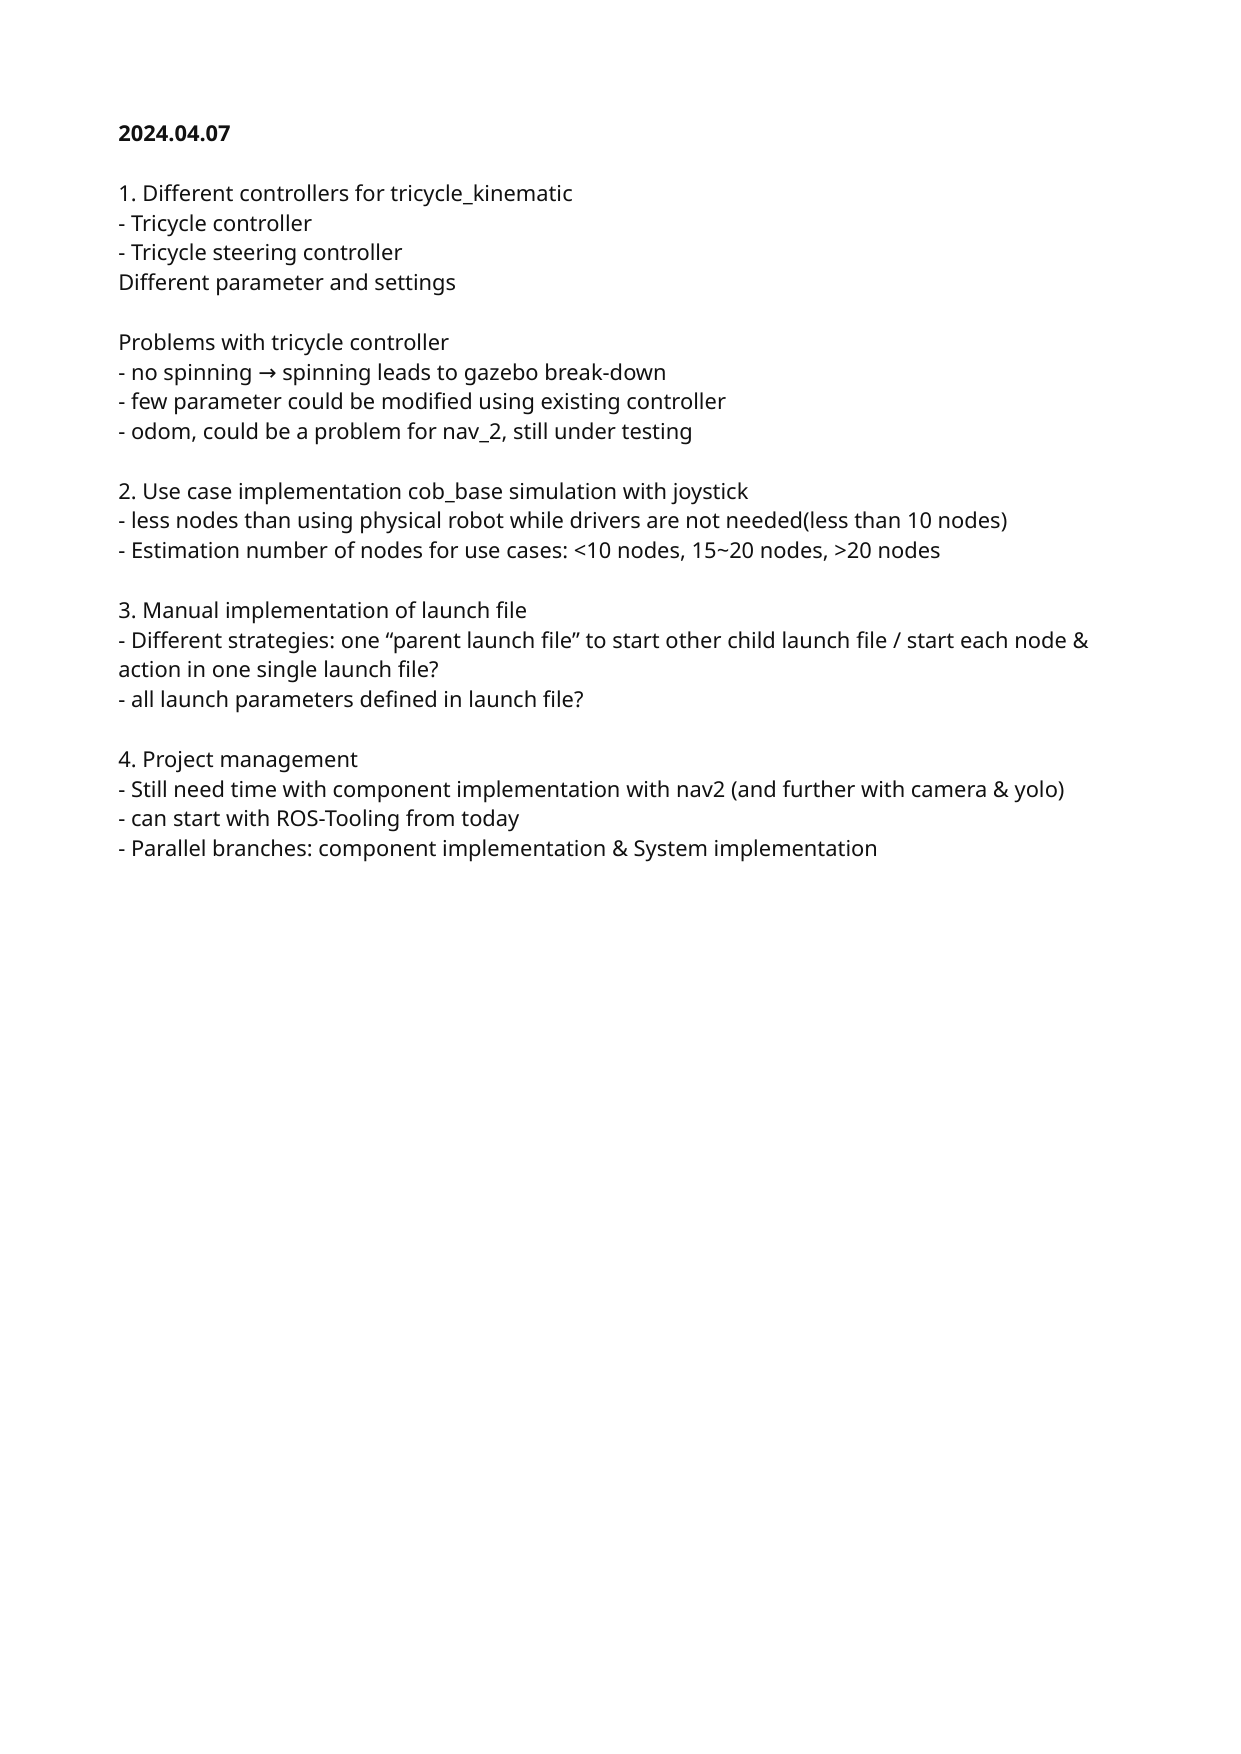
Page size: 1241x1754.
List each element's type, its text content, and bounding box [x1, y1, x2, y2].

text 3. Manual implementation of launch file [118, 595, 1122, 624]
text - Still need time with component implementation with nav2 (and further with camera & yolo) [118, 773, 1122, 803]
text - Different strategies: one “parent launch file” to start other child launch file / start each node & action in one single launch file? [118, 624, 1122, 684]
text - all launch parameters defined in launch file? [118, 684, 1122, 714]
text - less nodes than using physical robot while drivers are not needed(less than 10 nodes) [118, 505, 1122, 535]
text - can start with ROS-Tooling from today [118, 803, 1122, 833]
text 2024.04.07 [118, 118, 1122, 148]
text 4. Project management [118, 744, 1122, 773]
text 1. Different controllers for tricycle_kinematic [118, 178, 1122, 207]
text - Tricycle steering controller [118, 237, 1122, 267]
text Different parameter and settings [118, 267, 1122, 297]
text - odom, could be a problem for nav_2, still under testing [118, 416, 1122, 446]
text 2. Use case implementation cob_base simulation with joystick [118, 476, 1122, 505]
text - Tricycle controller [118, 207, 1122, 237]
text Problems with tricycle controller [118, 327, 1122, 356]
text - no spinning → spinning leads to gazebo break-down [118, 356, 1122, 386]
text - Estimation number of nodes for use cases: <10 nodes, 15~20 nodes, >20 nodes [118, 535, 1122, 565]
text - Parallel branches: component implementation & System implementation [118, 833, 1122, 863]
text - few parameter could be modified using existing controller [118, 386, 1122, 416]
